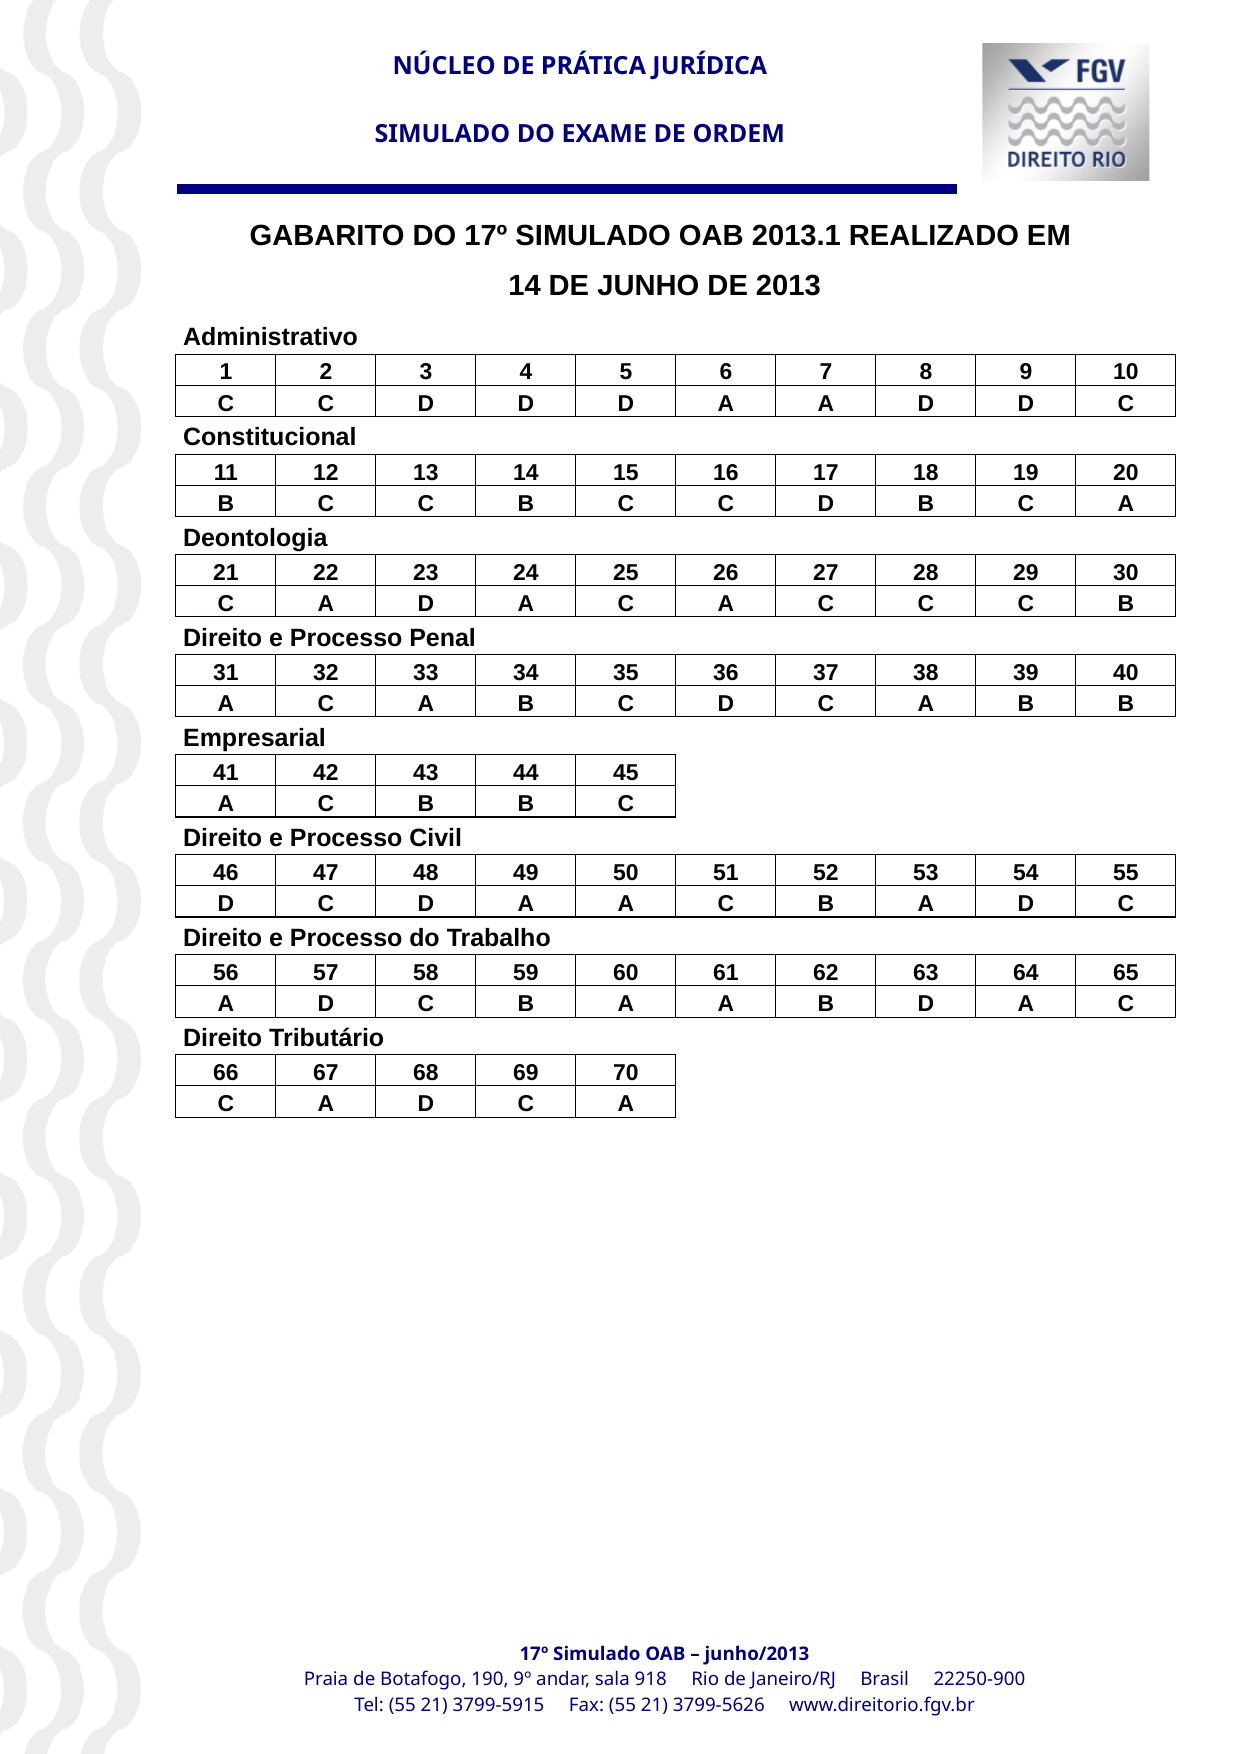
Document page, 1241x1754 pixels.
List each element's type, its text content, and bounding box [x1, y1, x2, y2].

table_cell [876, 418, 976, 451]
table_cell [576, 1019, 676, 1052]
table_cell [676, 754, 776, 785]
table_cell C [376, 486, 475, 516]
table_cell C [676, 886, 775, 916]
table_cell A [1076, 486, 1175, 516]
table_cell C [276, 386, 375, 416]
table_cell [1076, 785, 1176, 816]
table_cell 46 [176, 855, 275, 885]
table_cell A [176, 686, 275, 716]
table_cell C [876, 586, 975, 616]
table_cell 30 [1076, 555, 1175, 585]
table_cell [1076, 919, 1176, 952]
table_cell [576, 619, 676, 651]
table_cell A [776, 386, 875, 416]
table_cell A [376, 686, 475, 716]
table_cell 49 [476, 855, 575, 885]
table_cell Direito e Processo Penal [176, 619, 576, 651]
table_cell 26 [676, 555, 775, 585]
table_header [976, 318, 1076, 351]
table_cell A [576, 986, 675, 1017]
table_cell [576, 819, 676, 852]
table_cell C [1076, 986, 1175, 1017]
table_cell 23 [376, 555, 475, 585]
table_cell [976, 418, 1076, 451]
table_cell [1076, 1085, 1176, 1117]
table_cell 12 [276, 455, 375, 485]
table_header [876, 318, 976, 351]
table_cell 52 [776, 855, 875, 885]
table_cell [876, 919, 976, 952]
table_cell Direito Tributário [176, 1019, 476, 1052]
table_cell D [376, 1086, 475, 1117]
table_cell Constitucional [176, 418, 376, 451]
table_cell 19 [976, 455, 1075, 485]
table_cell 62 [776, 955, 875, 985]
table_cell A [276, 586, 375, 616]
table_cell [776, 719, 876, 751]
table_cell [776, 919, 876, 952]
table_cell C [776, 686, 875, 716]
table_cell [876, 1085, 976, 1117]
table_cell 61 [676, 955, 775, 985]
table_cell 18 [876, 455, 975, 485]
table_cell 32 [276, 655, 375, 685]
table_cell 21 [176, 555, 275, 585]
table_cell [976, 1085, 1076, 1117]
table_cell D [676, 686, 775, 716]
table_cell [976, 1019, 1076, 1052]
table_cell C [976, 486, 1075, 516]
table_cell 2 [276, 355, 375, 385]
table_cell C [576, 686, 675, 716]
table_cell [976, 719, 1076, 751]
table_cell 59 [476, 955, 575, 985]
table_cell B [376, 786, 475, 816]
table_cell B [776, 986, 875, 1017]
text 14 DE JUNHO DE 2013 [177, 268, 1152, 301]
table_cell 50 [576, 855, 675, 885]
table_cell 70 [576, 1055, 675, 1085]
table_cell 48 [376, 855, 475, 885]
table_cell A [176, 786, 275, 816]
table_cell 69 [476, 1055, 575, 1085]
table_cell C [576, 586, 675, 616]
table_cell C [176, 386, 275, 416]
table_cell 35 [576, 655, 675, 685]
table_cell [776, 619, 876, 651]
table_cell [676, 619, 776, 651]
table_cell C [176, 1086, 275, 1117]
table_cell A [876, 686, 975, 716]
table_cell D [876, 986, 975, 1017]
table_cell [876, 719, 976, 751]
table_cell 24 [476, 555, 575, 585]
table_cell A [876, 886, 975, 916]
table_cell [876, 1019, 976, 1052]
table_cell [576, 519, 676, 551]
table_cell [376, 418, 476, 451]
table_cell 67 [276, 1055, 375, 1085]
table_cell C [576, 786, 675, 816]
table_cell B [776, 886, 875, 916]
table_cell 58 [376, 955, 475, 985]
table_cell 34 [476, 655, 575, 685]
table_cell A [176, 986, 275, 1017]
table_cell A [576, 886, 675, 916]
table_cell 22 [276, 555, 375, 585]
table_cell [976, 819, 1076, 852]
table_cell 15 [576, 455, 675, 485]
table_cell B [476, 686, 575, 716]
table_cell 65 [1076, 955, 1175, 985]
table_cell Deontologia [176, 519, 376, 551]
table_cell [1076, 418, 1176, 451]
table_cell 45 [576, 755, 675, 785]
table_cell D [976, 386, 1075, 416]
table_cell [576, 418, 676, 451]
table_cell [676, 1085, 776, 1117]
table_cell 39 [976, 655, 1075, 685]
table_header [776, 318, 876, 351]
table_cell 6 [676, 355, 775, 385]
table_cell 14 [476, 455, 575, 485]
table_cell [476, 819, 576, 852]
table_cell Empresarial [176, 719, 376, 751]
table_cell A [976, 986, 1075, 1017]
table_cell A [676, 586, 775, 616]
table_cell 41 [176, 755, 275, 785]
table_cell 1 [176, 355, 275, 385]
table_cell [976, 754, 1076, 785]
table_cell A [676, 986, 775, 1017]
text GABARITO DO 17º SIMULADO OAB 2013.1 REALIZADO EM [177, 218, 1152, 251]
table_cell C [276, 886, 375, 916]
table_cell A [476, 586, 575, 616]
table_cell Direito e Processo Civil [176, 819, 476, 852]
table_cell B [176, 486, 275, 516]
table_cell 5 [576, 355, 675, 385]
table_cell [1076, 619, 1176, 651]
table_cell Direito e Processo do Trabalho [176, 919, 576, 952]
table_cell 56 [176, 955, 275, 985]
table_cell [1076, 819, 1176, 852]
table_cell 37 [776, 655, 875, 685]
table_cell [876, 754, 976, 785]
table_cell [776, 785, 876, 816]
table_cell 36 [676, 655, 775, 685]
table_cell B [976, 686, 1075, 716]
table_cell 63 [876, 955, 975, 985]
table_header [1076, 318, 1176, 351]
table_cell [976, 619, 1076, 651]
table_cell 54 [976, 855, 1075, 885]
table_cell 13 [376, 455, 475, 485]
table_cell [876, 1054, 976, 1085]
table_cell 3 [376, 355, 475, 385]
table_cell [476, 1019, 576, 1052]
table_cell A [576, 1086, 675, 1117]
table_cell [876, 819, 976, 852]
table_cell [676, 919, 776, 952]
picture [982, 43, 1150, 181]
table_cell D [376, 386, 475, 416]
table_cell B [1076, 586, 1175, 616]
picture [0, 0, 159, 1754]
table_header [676, 318, 776, 351]
table_header [476, 318, 576, 351]
table_cell C [476, 1086, 575, 1117]
table_cell 51 [676, 855, 775, 885]
table_cell C [376, 986, 475, 1017]
table_cell D [576, 386, 675, 416]
table_cell 11 [176, 455, 275, 485]
table_cell 9 [976, 355, 1075, 385]
table_cell A [276, 1086, 375, 1117]
table_cell [1076, 719, 1176, 751]
table_cell D [776, 486, 875, 516]
table_cell [976, 1054, 1076, 1085]
table_cell 53 [876, 855, 975, 885]
table_cell [676, 1019, 776, 1052]
table_cell 25 [576, 555, 675, 585]
table_cell 43 [376, 755, 475, 785]
table_cell 33 [376, 655, 475, 685]
table_cell C [1076, 886, 1175, 916]
table_cell 4 [476, 355, 575, 385]
table_cell [576, 719, 676, 751]
table_cell D [476, 386, 575, 416]
table_cell [376, 719, 476, 751]
table_cell A [476, 886, 575, 916]
table_cell [676, 1054, 776, 1085]
table_cell [1076, 1054, 1176, 1085]
table_cell 68 [376, 1055, 475, 1085]
table_cell [776, 1085, 876, 1117]
table_cell B [476, 486, 575, 516]
table_cell [776, 418, 876, 451]
table_cell C [276, 486, 375, 516]
table_cell [776, 519, 876, 551]
table_cell D [876, 386, 975, 416]
table_cell [676, 418, 776, 451]
table_cell 60 [576, 955, 675, 985]
table_cell [676, 719, 776, 751]
table_cell [376, 519, 476, 551]
table_cell [476, 719, 576, 751]
table_cell C [576, 486, 675, 516]
table_cell C [276, 786, 375, 816]
table_header Administrativo [176, 318, 376, 351]
table_cell D [276, 986, 375, 1017]
table_cell 28 [876, 555, 975, 585]
table_cell [876, 785, 976, 816]
table_cell [476, 519, 576, 551]
table_cell C [976, 586, 1075, 616]
table_cell 66 [176, 1055, 275, 1085]
table_cell 38 [876, 655, 975, 685]
table_cell [776, 1054, 876, 1085]
table_cell [576, 919, 676, 952]
table_cell [1076, 754, 1176, 785]
table_cell 55 [1076, 855, 1175, 885]
table_cell [876, 619, 976, 651]
table_cell [1076, 1019, 1176, 1052]
table_cell B [876, 486, 975, 516]
table_cell [776, 754, 876, 785]
table_cell B [476, 986, 575, 1017]
table_cell 8 [876, 355, 975, 385]
table_cell [476, 418, 576, 451]
table_header [576, 318, 676, 351]
table_cell 57 [276, 955, 375, 985]
table_cell B [476, 786, 575, 816]
table_cell 42 [276, 755, 375, 785]
table_cell 47 [276, 855, 375, 885]
table_cell [976, 519, 1076, 551]
table_cell 44 [476, 755, 575, 785]
table_cell [976, 919, 1076, 952]
table_cell 7 [776, 355, 875, 385]
table_cell C [676, 486, 775, 516]
table_cell [676, 819, 776, 852]
table_cell D [376, 586, 475, 616]
table_cell A [676, 386, 775, 416]
table_cell [976, 785, 1076, 816]
table_header [376, 318, 476, 351]
table_cell C [1076, 386, 1175, 416]
table_cell C [776, 586, 875, 616]
table_cell 20 [1076, 455, 1175, 485]
table_cell [1076, 519, 1176, 551]
table_cell C [176, 586, 275, 616]
table_cell D [176, 886, 275, 916]
table_cell D [376, 886, 475, 916]
table_cell 16 [676, 455, 775, 485]
table_cell 29 [976, 555, 1075, 585]
table_cell [876, 519, 976, 551]
table_cell 10 [1076, 355, 1175, 385]
table_cell [776, 819, 876, 852]
table_cell [676, 785, 776, 816]
table_cell [676, 519, 776, 551]
table_cell 40 [1076, 655, 1175, 685]
table_cell 31 [176, 655, 275, 685]
table_cell B [1076, 686, 1175, 716]
table_cell [776, 1019, 876, 1052]
table_cell 27 [776, 555, 875, 585]
table_cell C [276, 686, 375, 716]
table_cell 64 [976, 955, 1075, 985]
table_cell 17 [776, 455, 875, 485]
table_cell D [976, 886, 1075, 916]
